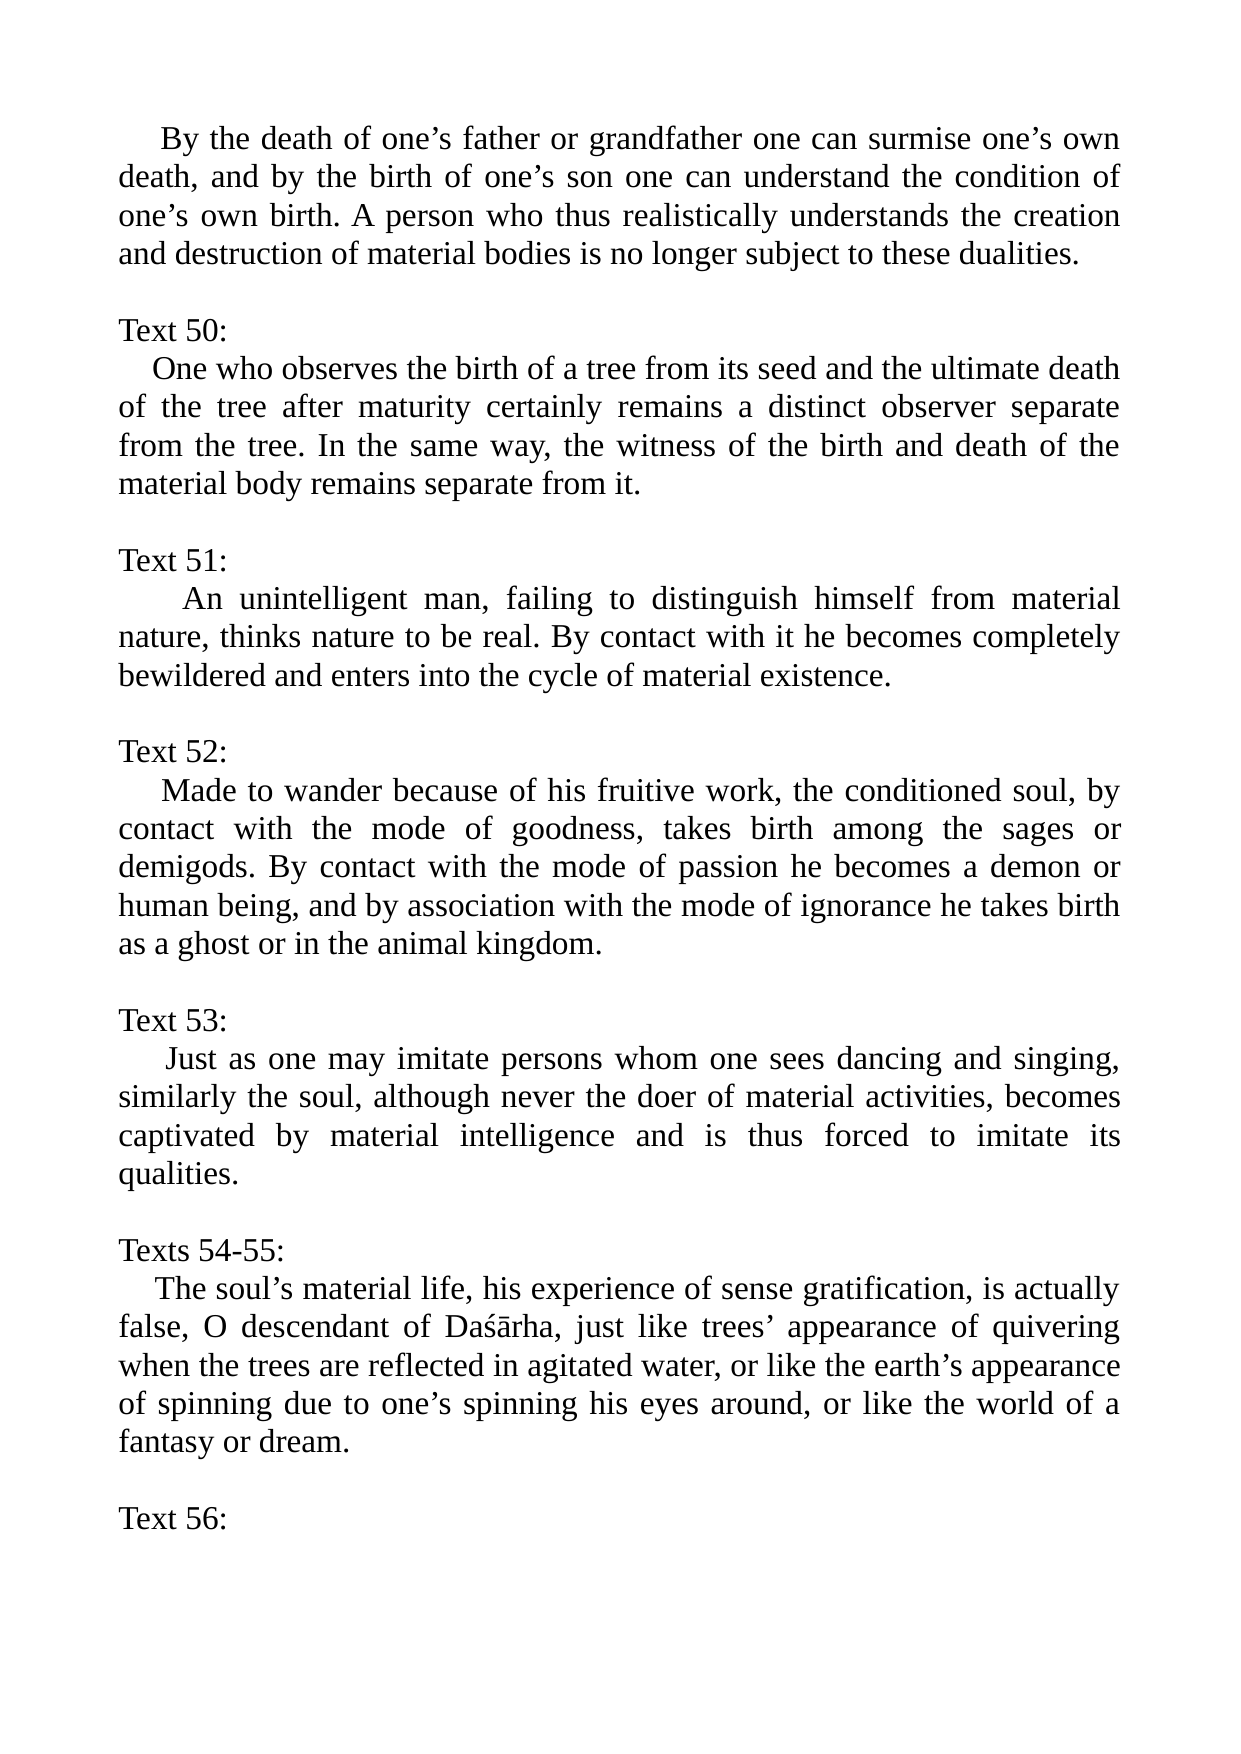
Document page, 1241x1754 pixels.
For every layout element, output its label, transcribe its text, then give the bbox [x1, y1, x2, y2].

text The soul’s material life, his experience of sense gratification, is actually false, O descendant of Daśārha, just like trees’ appearance of quivering when the trees are reflected in agitated water, or like the earth’s appearance of spinning due to one’s spinning his eyes around, or like the world of a fantasy or dream. [118, 1268, 1122, 1460]
text An unintelligent man, failing to distinguish himself from material nature, thinks nature to be real. By contact with it he becomes completely bewildered and enters into the cycle of material existence. [118, 578, 1122, 693]
text One who observes the birth of a tree from its seed and the ultimate death of the tree after maturity certainly remains a distinct observer separate from the tree. In the same way, the witness of the birth and death of the material body remains separate from it. [118, 348, 1122, 501]
text Made to wander because of his fruitive work, the conditioned soul, by contact with the mode of goodness, takes birth among the sages or demigods. By contact with the mode of passion he becomes a demon or human being, and by association with the mode of ignorance he takes birth as a ghost or in the animal kingdom. [118, 770, 1122, 961]
text Texts 54-55: [118, 1230, 1122, 1268]
text Just as one may imitate persons whom one sees dancing and singing, similarly the soul, although never the doer of material activities, becomes captivated by material intelligence and is thus forced to imitate its qualities. [118, 1038, 1122, 1191]
text Text 52: [118, 731, 1122, 770]
text Text 50: [118, 310, 1122, 348]
text Text 56: [118, 1498, 1122, 1536]
text Text 51: [118, 540, 1122, 578]
text By the death of one’s father or grandfather one can surmise one’s own death, and by the birth of one’s son one can understand the condition of one’s own birth. A person who thus realistically understands the creation and destruction of material bodies is no longer subject to these dualities. [118, 118, 1122, 271]
text Text 53: [118, 1000, 1122, 1038]
